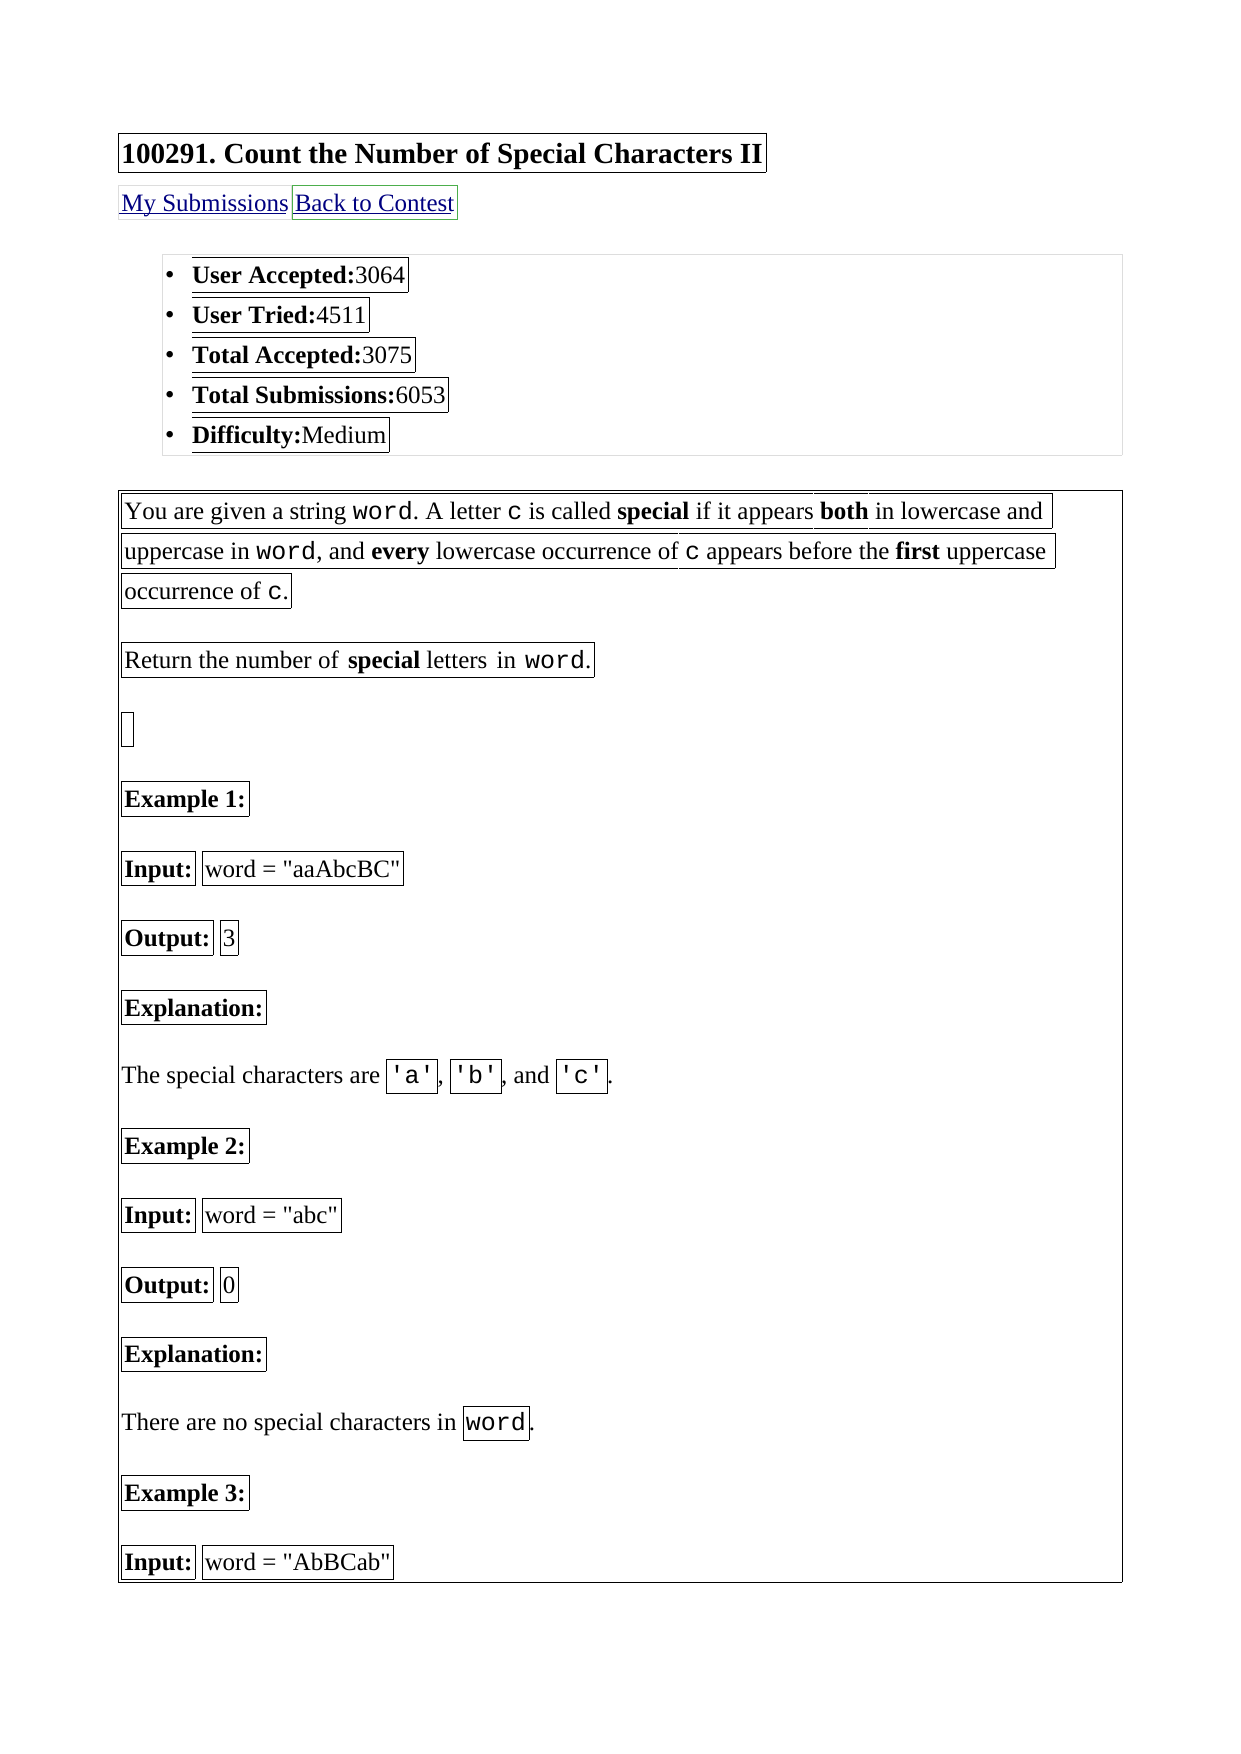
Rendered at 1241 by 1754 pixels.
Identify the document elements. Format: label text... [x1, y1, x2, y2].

text Return the number of special letters in word. [119, 639, 1122, 677]
text The special characters are 'a', 'b', and 'c'. [119, 1056, 1122, 1093]
subtitle 100291. Count the Number of Special Characters II [119, 134, 766, 172]
subtitle [767, 133, 1122, 172]
text Example 2: [119, 1125, 1122, 1163]
text Explanation: [119, 987, 1122, 1024]
text [458, 185, 1122, 219]
text Example 1: [119, 778, 1122, 816]
text My Submissions [119, 186, 291, 219]
text There are no special characters in word. [119, 1403, 1122, 1440]
text Back to Contest [293, 186, 457, 219]
list User Tried:4511 [163, 294, 1122, 332]
text Input: word = "AbBCab" [119, 1541, 1122, 1582]
list Difficulty:Medium [163, 414, 1122, 455]
text Input: word = "aaAbcBC" [119, 848, 1122, 886]
text Output: 0 [119, 1264, 1122, 1302]
list Total Accepted:3075 [163, 334, 1122, 372]
list User Accepted:3064 [163, 255, 1122, 292]
text You are given a string word. A letter c is called special if it appears both in lowercase and uppercase in word, and every lowercase occurrence of c appears before the first uppercase occurrence of c. [119, 491, 1122, 608]
text Explanation: [119, 1333, 1122, 1371]
list Total Submissions:6053 [163, 374, 1122, 412]
text Output: 3 [119, 917, 1122, 955]
text Input: word = "abc" [119, 1194, 1122, 1232]
text Example 3: [119, 1472, 1122, 1510]
